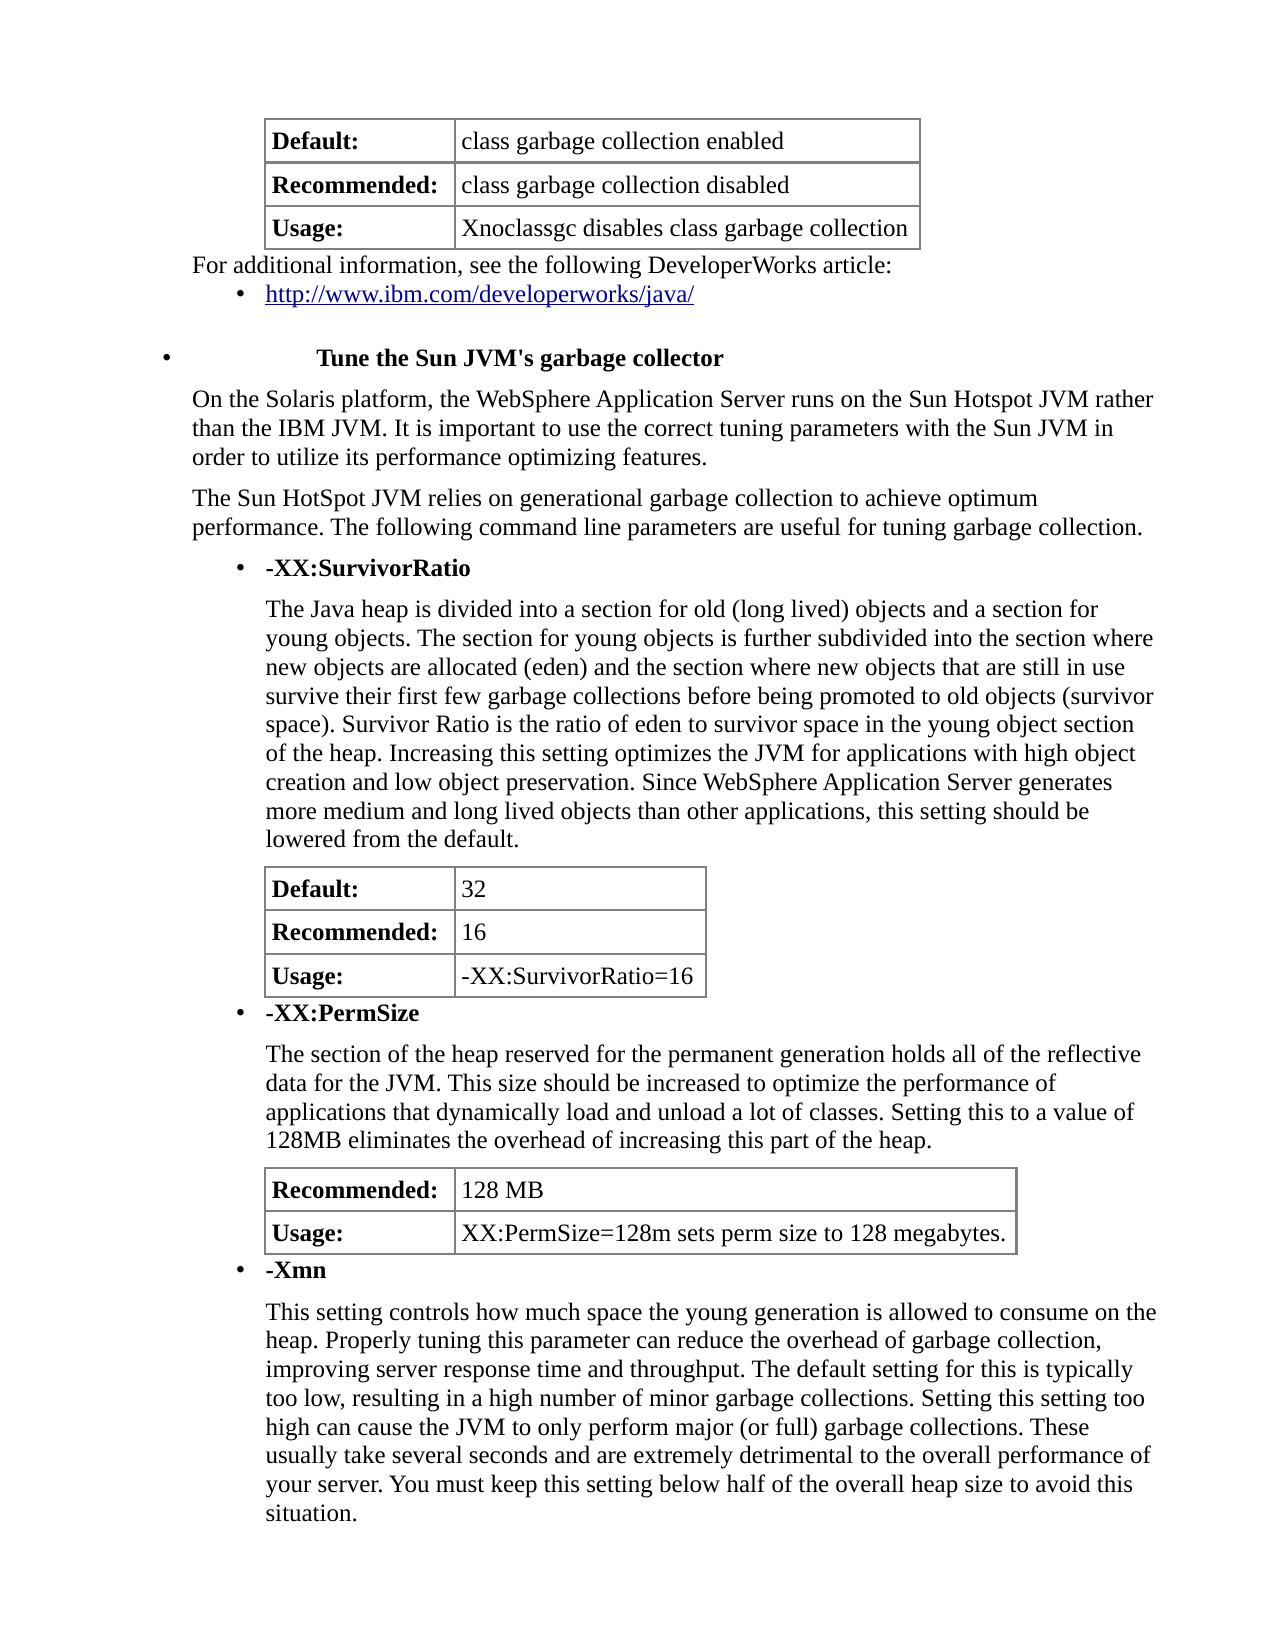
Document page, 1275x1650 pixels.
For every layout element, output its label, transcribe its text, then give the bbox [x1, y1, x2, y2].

list Tune the Sun JVM's garbage collector [162, 308, 1157, 372]
list -XX:SurvivorRatio [236, 553, 1157, 582]
table_header 128 MB [456, 1169, 1015, 1210]
list On the Solaris platform, the WebSphere Application Server runs on the Sun Hotspot JVM rather than the IBM JVM. It is important to use the correct tuning parameters with the Sun JVM in order to utilize its performance optimizing features. [162, 384, 1157, 471]
table_cell class garbage collection disabled [456, 164, 919, 205]
table_cell Recommended: [266, 911, 454, 952]
list For additional information, see the following DeveloperWorks article: [162, 250, 1157, 279]
table_header class garbage collection enabled [456, 120, 919, 161]
table_header Default: [266, 868, 454, 909]
table_cell Usage: [266, 1212, 454, 1253]
list This setting controls how much space the young generation is allowed to consume on the heap. Properly tuning this parameter can reduce the overhead of garbage collection, improving server response time and throughput. The default setting for this is typically too low, resulting in a high number of minor garbage collections. Setting this setting too high can cause the JVM to only perform major (or full) garbage collections. These usually take several seconds and are extremely detrimental to the overall performance of your server. You must keep this setting below half of the overall heap size to avoid this situation. [236, 1297, 1157, 1527]
list http://www.ibm.com/developerworks/java/ [236, 279, 1157, 308]
list The Sun HotSpot JVM relies on generational garbage collection to achieve optimum performance. The following command line parameters are useful for tuning garbage collection. [162, 483, 1157, 541]
table_cell XX:PermSize=128m sets perm size to 128 megabytes. [456, 1212, 1015, 1253]
table_cell Recommended: [266, 164, 454, 205]
list -Xmn [236, 1255, 1157, 1284]
list The section of the heap reserved for the permanent generation holds all of the reflective data for the JVM. This size should be increased to optimize the performance of applications that dynamically load and unload a lot of classes. Setting this to a value of 128MB eliminates the overhead of increasing this part of the heap. [236, 1039, 1157, 1154]
table_cell -XX:SurvivorRatio=16 [456, 955, 705, 996]
table_cell 16 [456, 911, 705, 952]
table_header 32 [456, 868, 705, 909]
table_cell Xnoclassgc disables class garbage collection [456, 207, 919, 248]
table_header Default: [266, 120, 454, 161]
table_header Recommended: [266, 1169, 454, 1210]
list The Java heap is divided into a section for old (long lived) objects and a section for young objects. The section for young objects is further subdivided into the section where new objects are allocated (eden) and the section where new objects that are still in use survive their first few garbage collections before being promoted to old objects (survivor space). Survivor Ratio is the ratio of eden to survivor space in the young object section of the heap. Increasing this setting optimizes the JVM for applications with high object creation and low object preservation. Since WebSphere Application Server generates more medium and long lived objects than other applications, this setting should be lowered from the default. [236, 594, 1157, 853]
table_cell Usage: [266, 955, 454, 996]
table_cell Usage: [266, 207, 454, 248]
list -XX:PermSize [236, 998, 1157, 1027]
